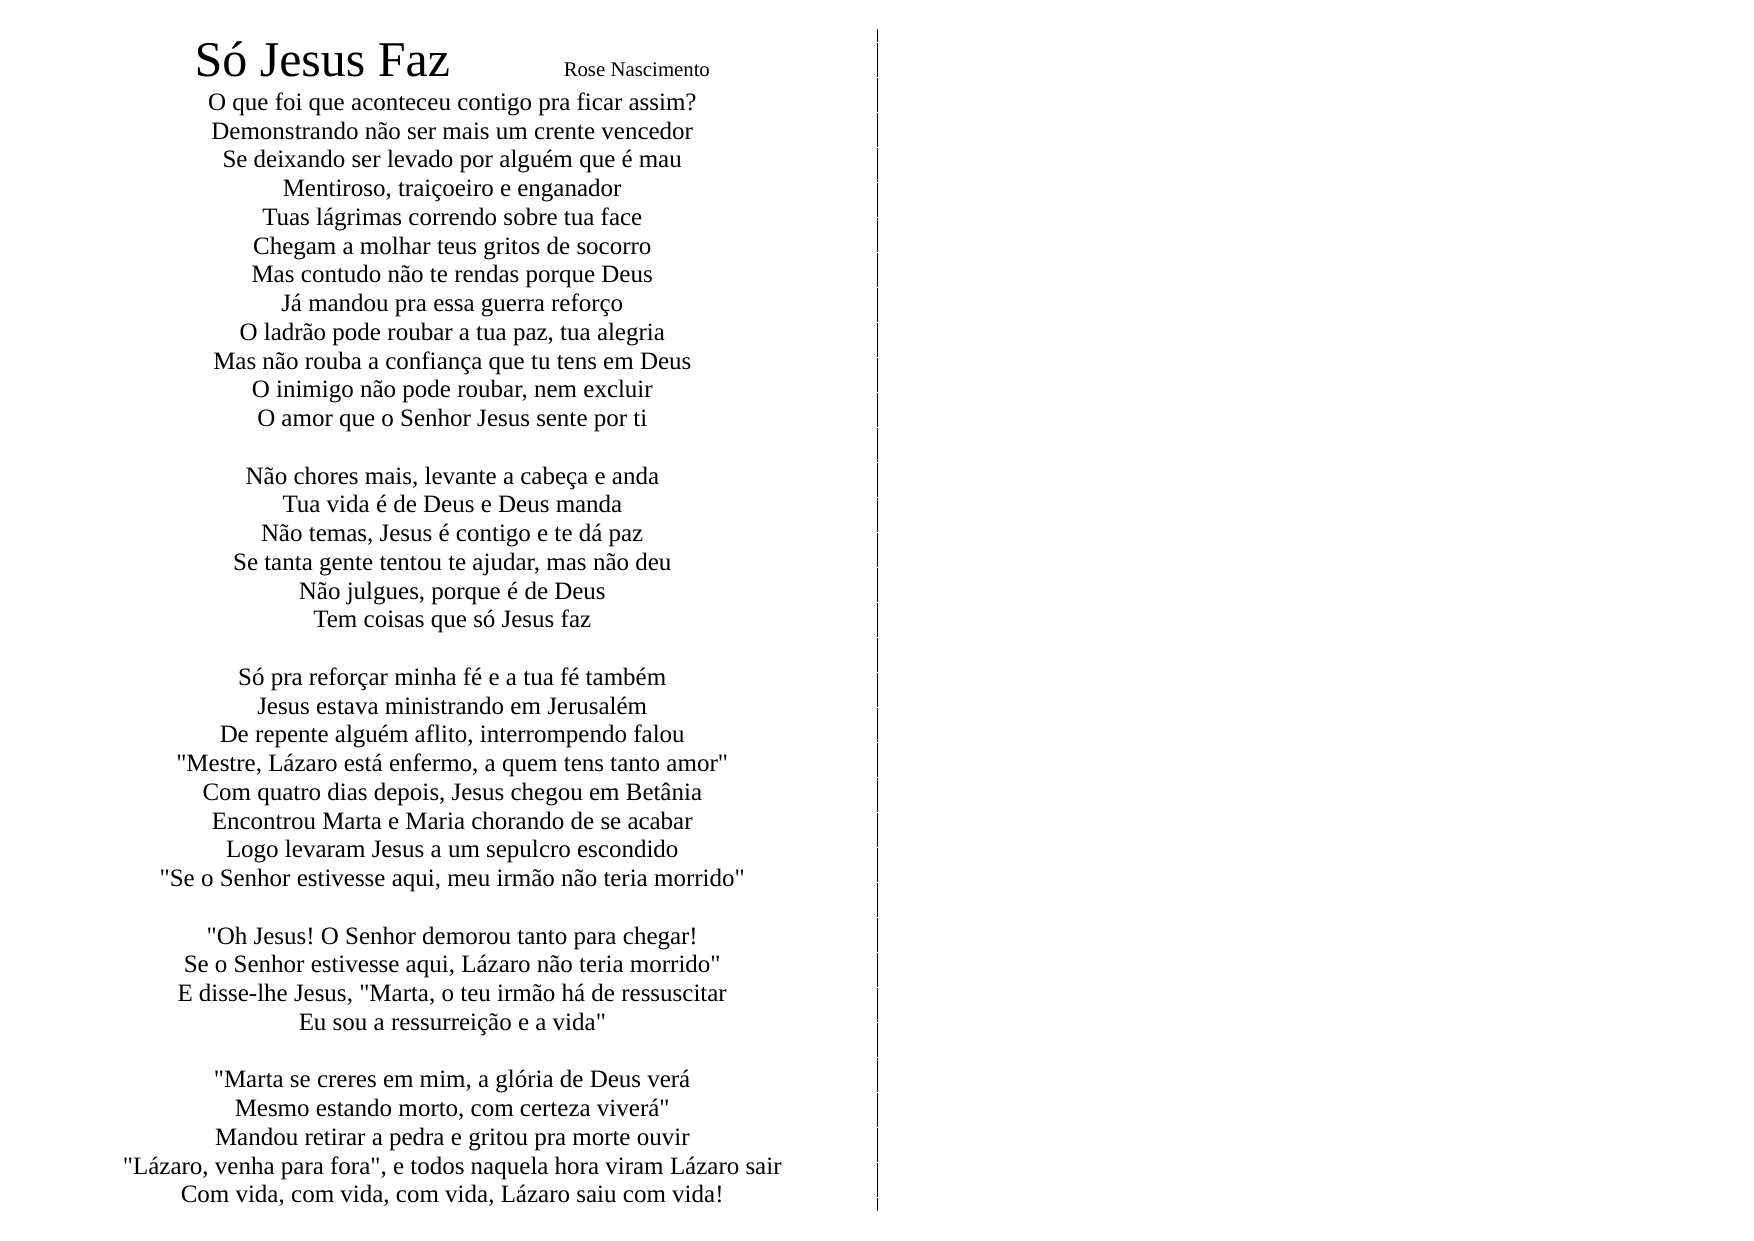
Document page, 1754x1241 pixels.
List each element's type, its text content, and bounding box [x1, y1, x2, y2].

text E disse-lhe Jesus, "Marta, o teu irmão há de ressuscitar [29, 978, 875, 1007]
text Chegam a molhar teus gritos de socorro [29, 231, 875, 259]
text Só Jesus Faz Rose Nascimento [29, 29, 875, 87]
text Mentiroso, traiçoeiro e enganador [29, 173, 875, 202]
text Não julgues, porque é de Deus [29, 576, 875, 604]
text Tuas lágrimas correndo sobre tua face [29, 202, 875, 231]
text Não temas, Jesus é contigo e te dá paz [29, 518, 875, 547]
text O amor que o Senhor Jesus sente por ti [29, 403, 875, 432]
text O ladrão pode roubar a tua paz, tua alegria [29, 317, 875, 346]
text Com quatro dias depois, Jesus chegou em Betânia [29, 777, 875, 806]
text Só pra reforçar minha fé e a tua fé também [29, 662, 875, 691]
text Mesmo estando morto, com certeza viverá" [29, 1093, 875, 1122]
text O inimigo não pode roubar, nem excluir [29, 374, 875, 403]
text Se o Senhor estivesse aqui, Lázaro não teria morrido" [29, 949, 875, 978]
text Tem coisas que só Jesus faz [29, 604, 875, 633]
text De repente alguém aflito, interrompendo falou [29, 719, 875, 748]
text Tua vida é de Deus e Deus manda [29, 489, 875, 518]
text Se deixando ser levado por alguém que é mau [29, 144, 875, 173]
text Encontrou Marta e Maria chorando de se acabar [29, 806, 875, 834]
text Logo levaram Jesus a um sepulcro escondido [29, 834, 875, 863]
text "Lázaro, venha para fora", e todos naquela hora viram Lázaro sair [29, 1151, 875, 1179]
text Demonstrando não ser mais um crente vencedor [29, 116, 875, 144]
text Mandou retirar a pedra e gritou pra morte ouvir [29, 1122, 875, 1151]
text "Se o Senhor estivesse aqui, meu irmão não teria morrido" [29, 863, 875, 892]
text Já mandou pra essa guerra reforço [29, 288, 875, 317]
text Eu sou a ressurreição e a vida" [29, 1007, 875, 1036]
text Jesus estava ministrando em Jerusalém [29, 691, 875, 719]
text "Mestre, Lázaro está enfermo, a quem tens tanto amor" [29, 748, 875, 777]
text Se tanta gente tentou te ajudar, mas não deu [29, 547, 875, 576]
text Não chores mais, levante a cabeça e anda [29, 461, 875, 489]
text "Oh Jesus! O Senhor demorou tanto para chegar! [29, 921, 875, 949]
text Com vida, com vida, com vida, Lázaro saiu com vida! [29, 1179, 875, 1208]
text "Marta se creres em mim, a glória de Deus verá [29, 1064, 875, 1093]
text Mas não rouba a confiança que tu tens em Deus [29, 346, 875, 374]
text O que foi que aconteceu contigo pra ficar assim? [29, 87, 875, 116]
text Mas contudo não te rendas porque Deus [29, 259, 875, 288]
